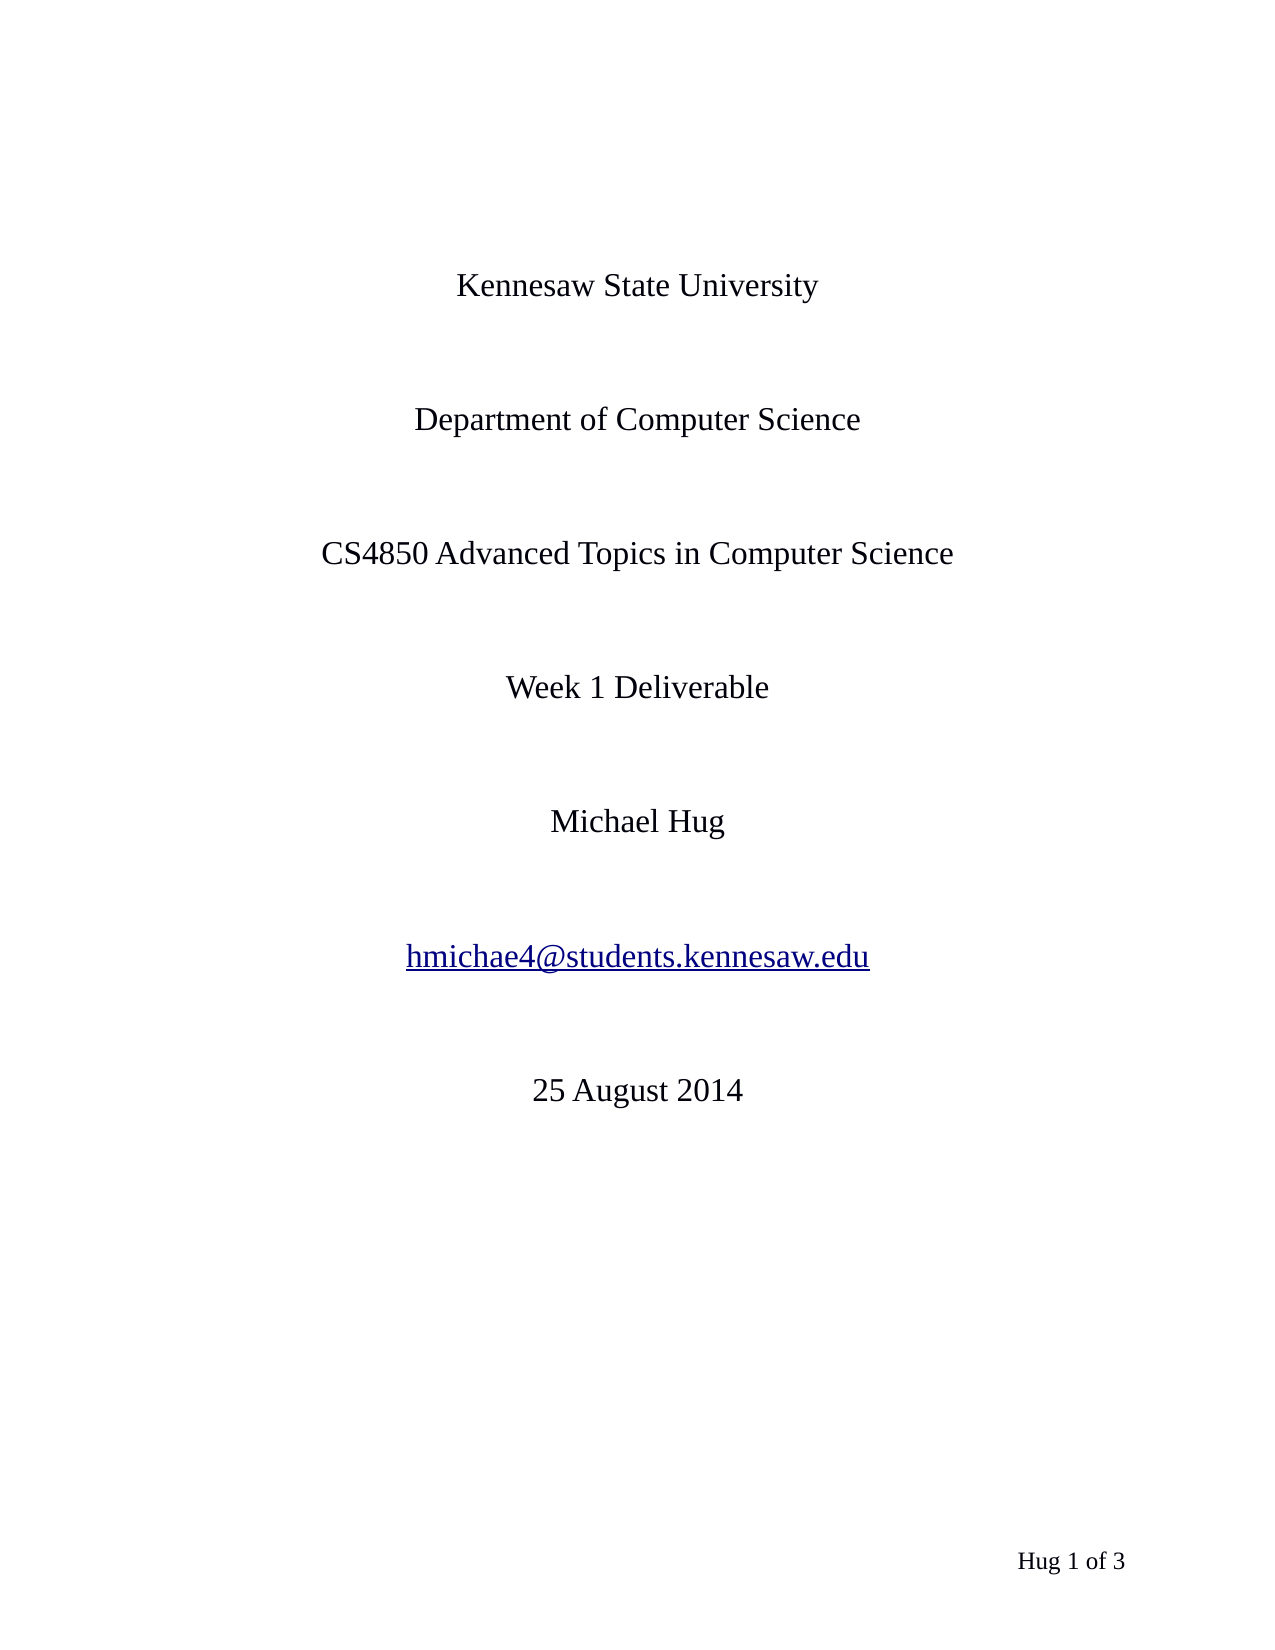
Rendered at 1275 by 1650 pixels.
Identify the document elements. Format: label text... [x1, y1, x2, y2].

text Kennesaw State University [150, 265, 1125, 303]
text hmichae4@students.kennesaw.edu [150, 936, 1125, 974]
text CS4850 Advanced Topics in Computer Science [150, 533, 1125, 572]
text 25 August 2014 [150, 1070, 1125, 1108]
text Department of Computer Science [150, 399, 1125, 437]
text Michael Hug [150, 802, 1125, 840]
text Week 1 Deliverable [150, 667, 1125, 706]
